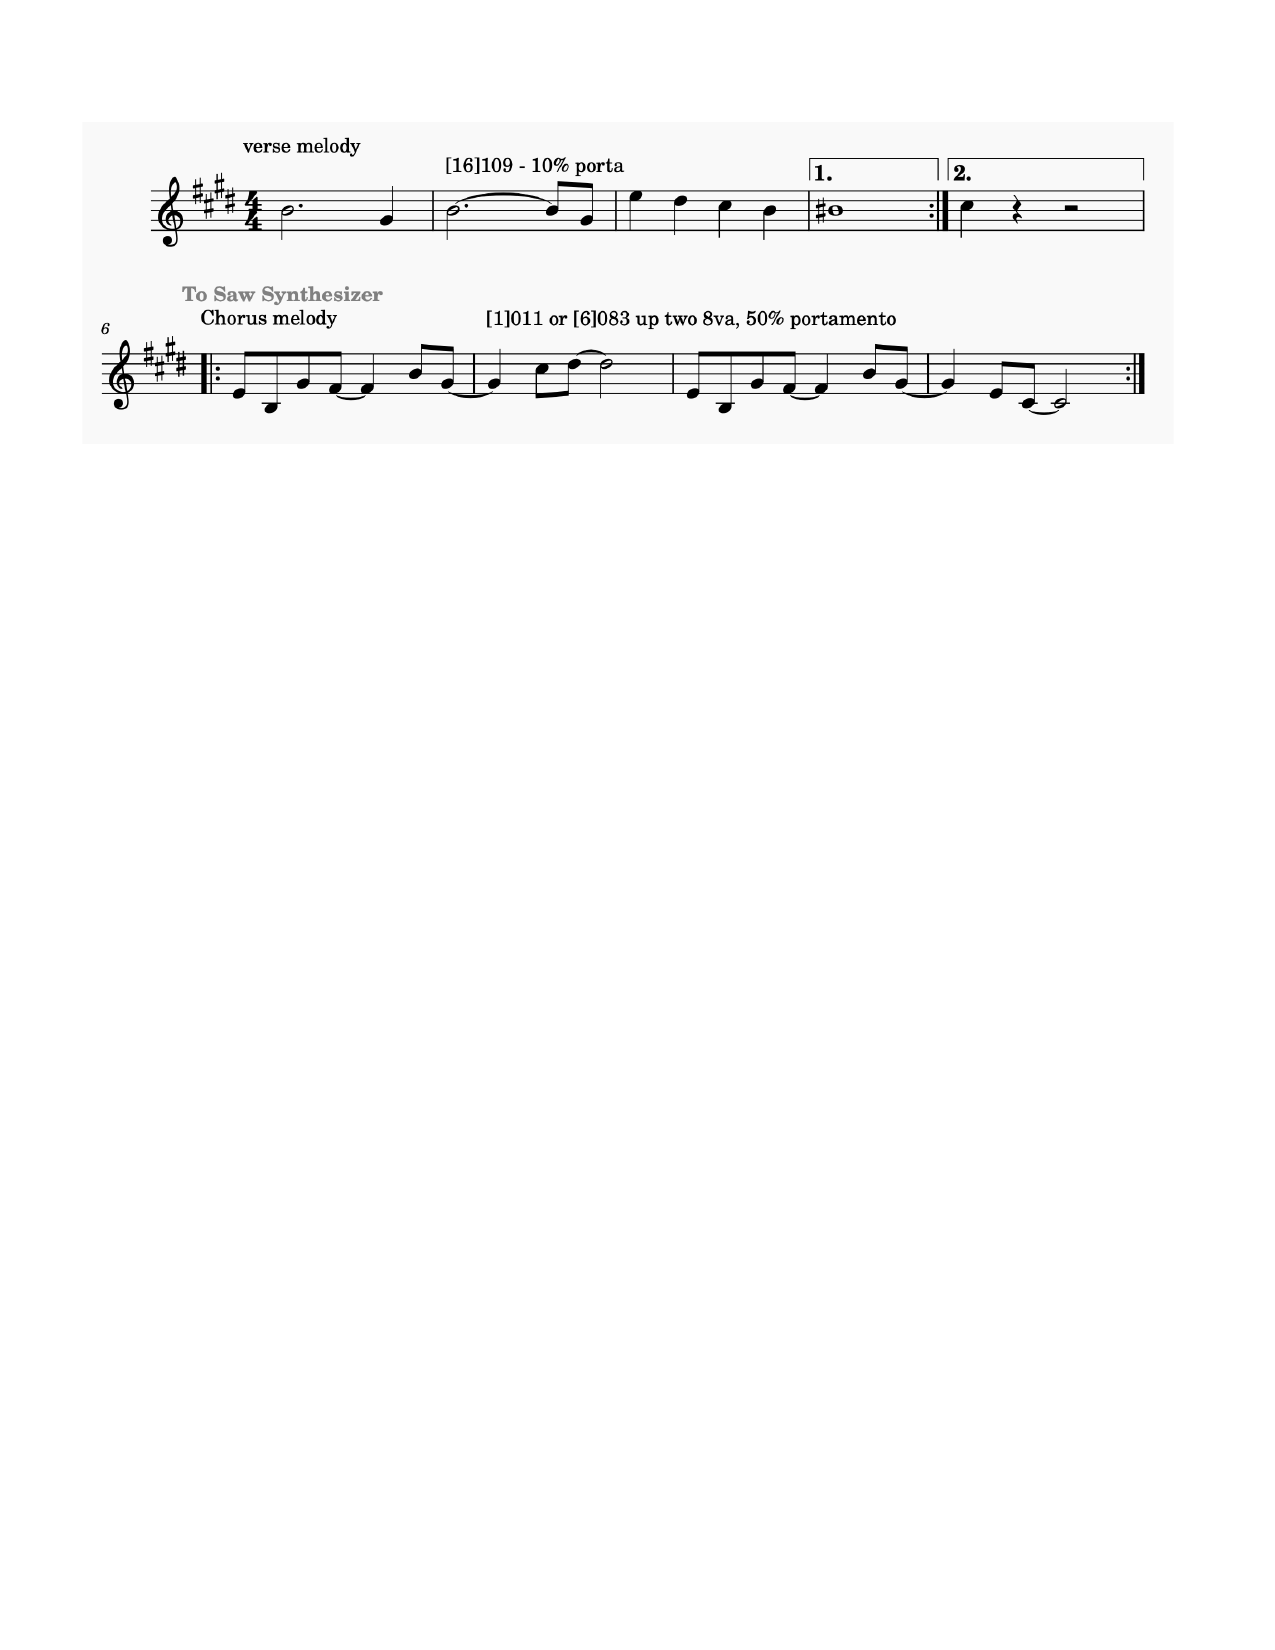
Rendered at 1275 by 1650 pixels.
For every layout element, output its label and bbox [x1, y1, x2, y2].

picture [82, 122, 1174, 444]
